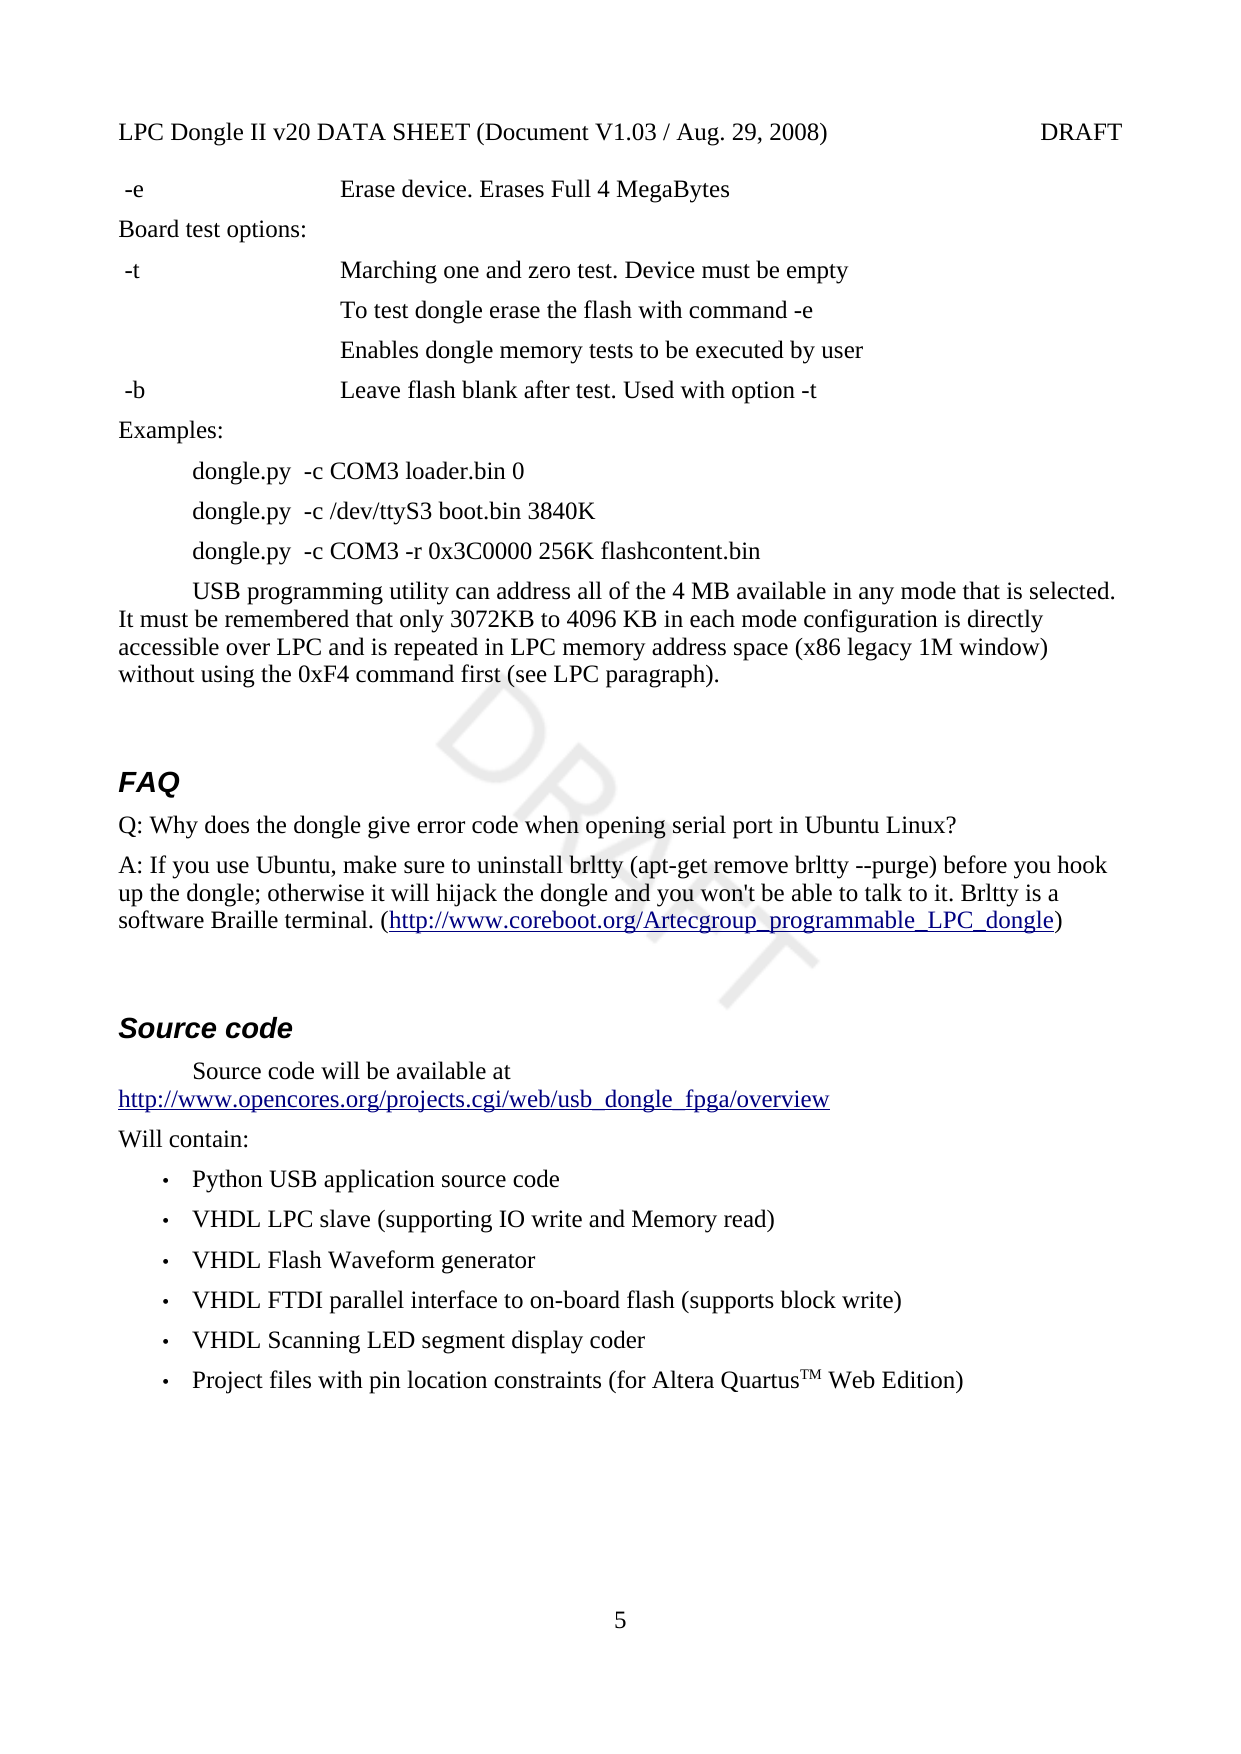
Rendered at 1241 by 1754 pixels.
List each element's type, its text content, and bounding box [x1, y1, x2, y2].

list VHDL Scanning LED segment display coder [162, 1326, 1122, 1354]
list VHDL FTDI parallel interface to on-board flash (supports block write) [162, 1286, 1122, 1314]
list VHDL Flash Waveform generator [162, 1246, 1122, 1273]
text Board test options: [118, 216, 1122, 243]
list VHDL LPC slave (supporting IO write and Memory read) [162, 1206, 1122, 1233]
text USB programming utility can address all of the 4 MB available in any mode that is selected. It must be remembered that only 3072KB to 4096 KB in each mode configuration is directly accessible over LPC and is repeated in LPC memory address space (x86 legacy 1M window) without using the 0xF4 command first (see LPC paragraph). [118, 577, 1122, 688]
list Python USB application source code [162, 1165, 1122, 1193]
text Will contain: [118, 1125, 1122, 1153]
text Examples: [118, 417, 1122, 444]
picture [307, 839, 933, 851]
text dongle.py -c /dev/ttyS3 boot.bin 3840K [118, 497, 1122, 525]
text -b Leave flash blank after test. Used with option -t [118, 376, 1122, 404]
picture [307, 1045, 933, 1057]
text A: If you use Ubuntu, make sure to uninstall brltty (apt-get remove brltty --purge) before you hook up the dongle; otherwise it will hijack the dongle and you won't be able to talk to it. Brltty is a software Braille terminal. (http://www.coreboot.org/Artecgroup_programmable_LPC_dongle) [118, 851, 1122, 934]
picture [307, 1153, 933, 1165]
text To test dongle erase the flash with command -e [118, 296, 1122, 324]
text dongle.py -c COM3 loader.bin 0 [118, 457, 1122, 484]
subtitle FAQ [118, 766, 1122, 798]
text -e Erase device. Erases Full 4 MegaBytes [118, 175, 1122, 203]
picture [307, 565, 933, 577]
subtitle Source code [118, 1012, 1122, 1045]
picture [307, 934, 933, 1012]
text -t Marching one and zero test. Device must be empty [118, 256, 1122, 283]
list Project files with pin location constraints (for Altera QuartusTM Web Edition) [162, 1366, 1122, 1394]
text Source code will be available at http://www.opencores.org/projects.cgi/web/usb_dongle_fpga/overview [118, 1057, 1122, 1113]
picture [307, 1113, 933, 1125]
text Enables dongle memory tests to be executed by user [118, 336, 1122, 364]
picture [307, 688, 933, 766]
text Q: Why does the dongle give error code when opening serial port in Ubuntu Linux? [118, 811, 1122, 839]
text dongle.py -c COM3 -r 0x3C0000 256K flashcontent.bin [118, 537, 1122, 565]
picture [307, 798, 933, 811]
